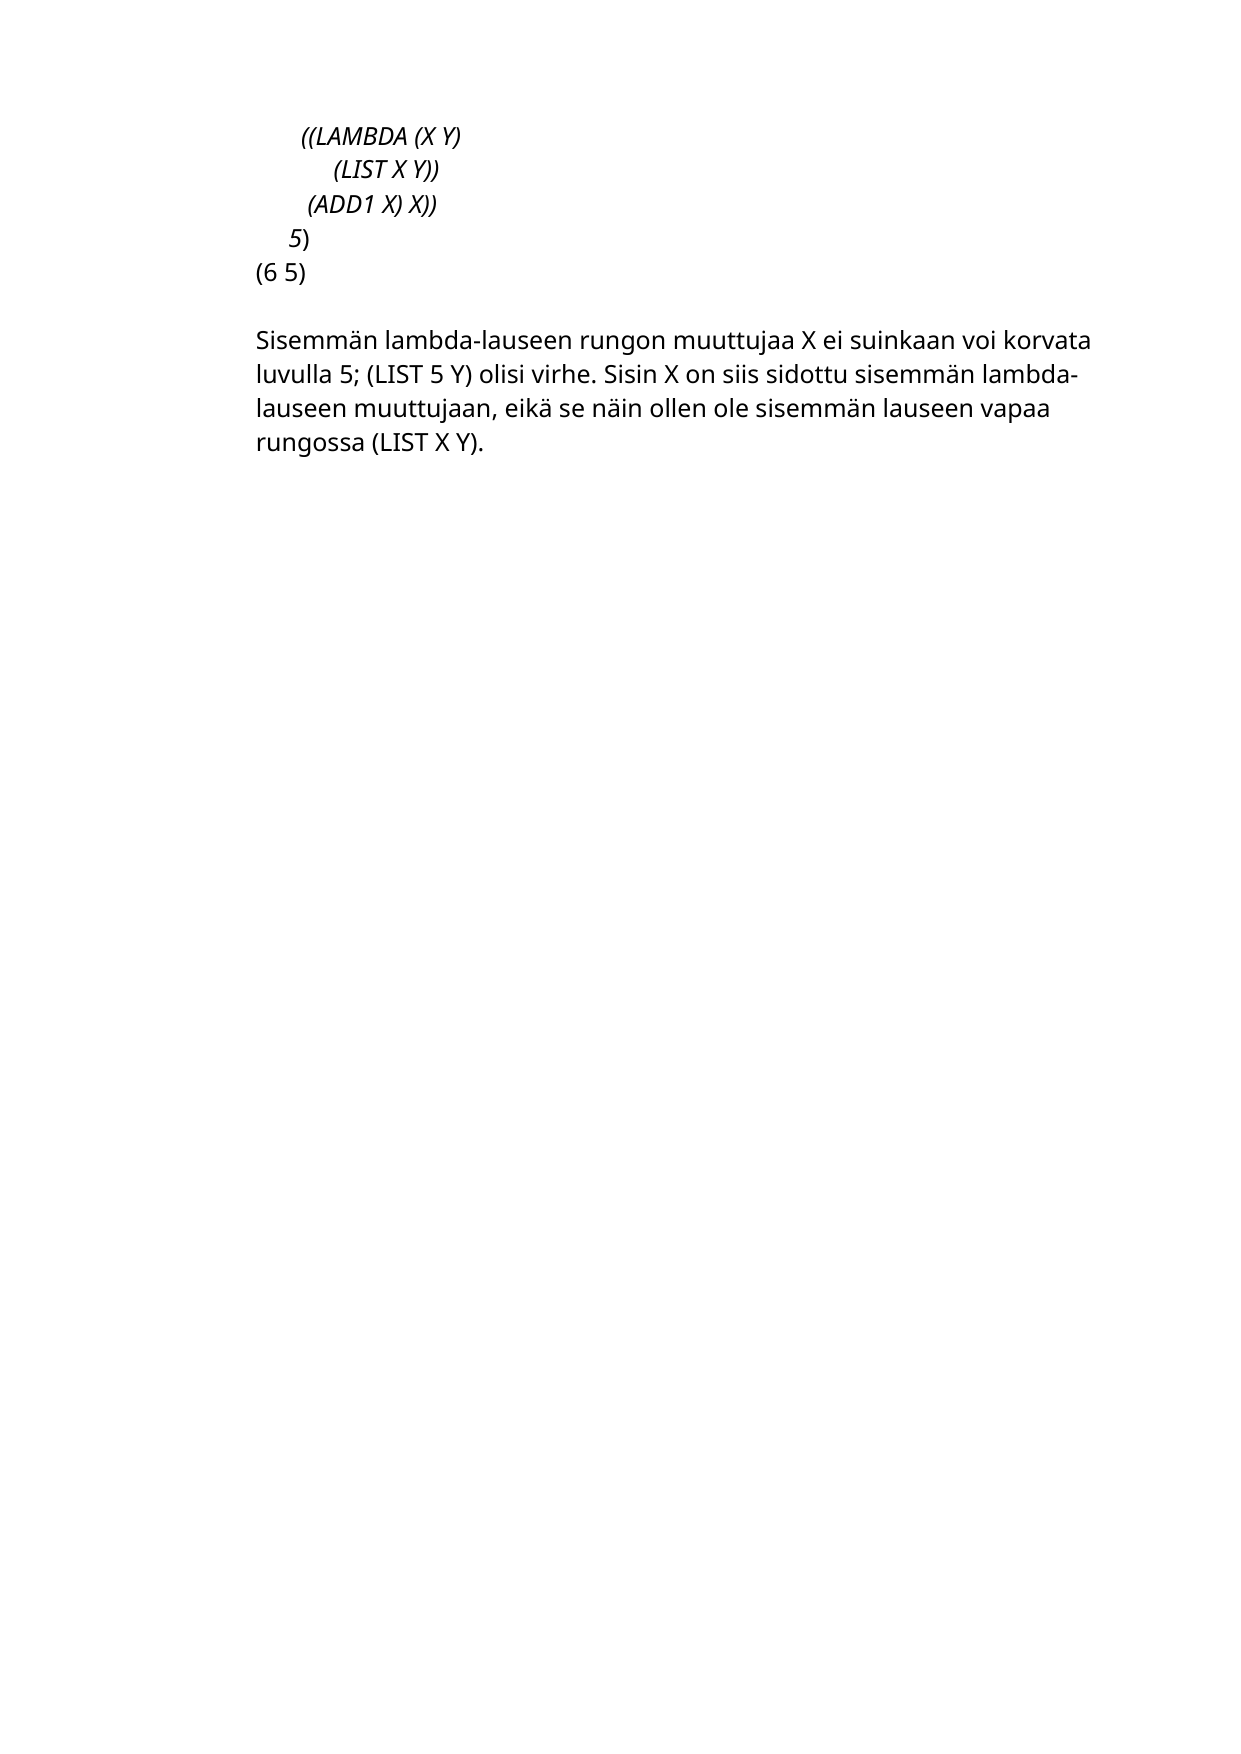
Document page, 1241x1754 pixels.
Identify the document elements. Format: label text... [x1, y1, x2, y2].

text ((LAMBDA (X Y) (LIST X Y)) (ADD1 X) X)) 5) (6 5) Sisemmän lambda-lauseen rungon muuttujaa X ei suinkaan voi korvata luvulla 5; (LIST 5 Y) olisi virhe. Sisin X on siis sidottu sisemmän lambda-lauseen muuttujaan, eikä se näin ollen ole sisemmän lauseen vapaa rungossa (LIST X Y). [256, 118, 1093, 459]
